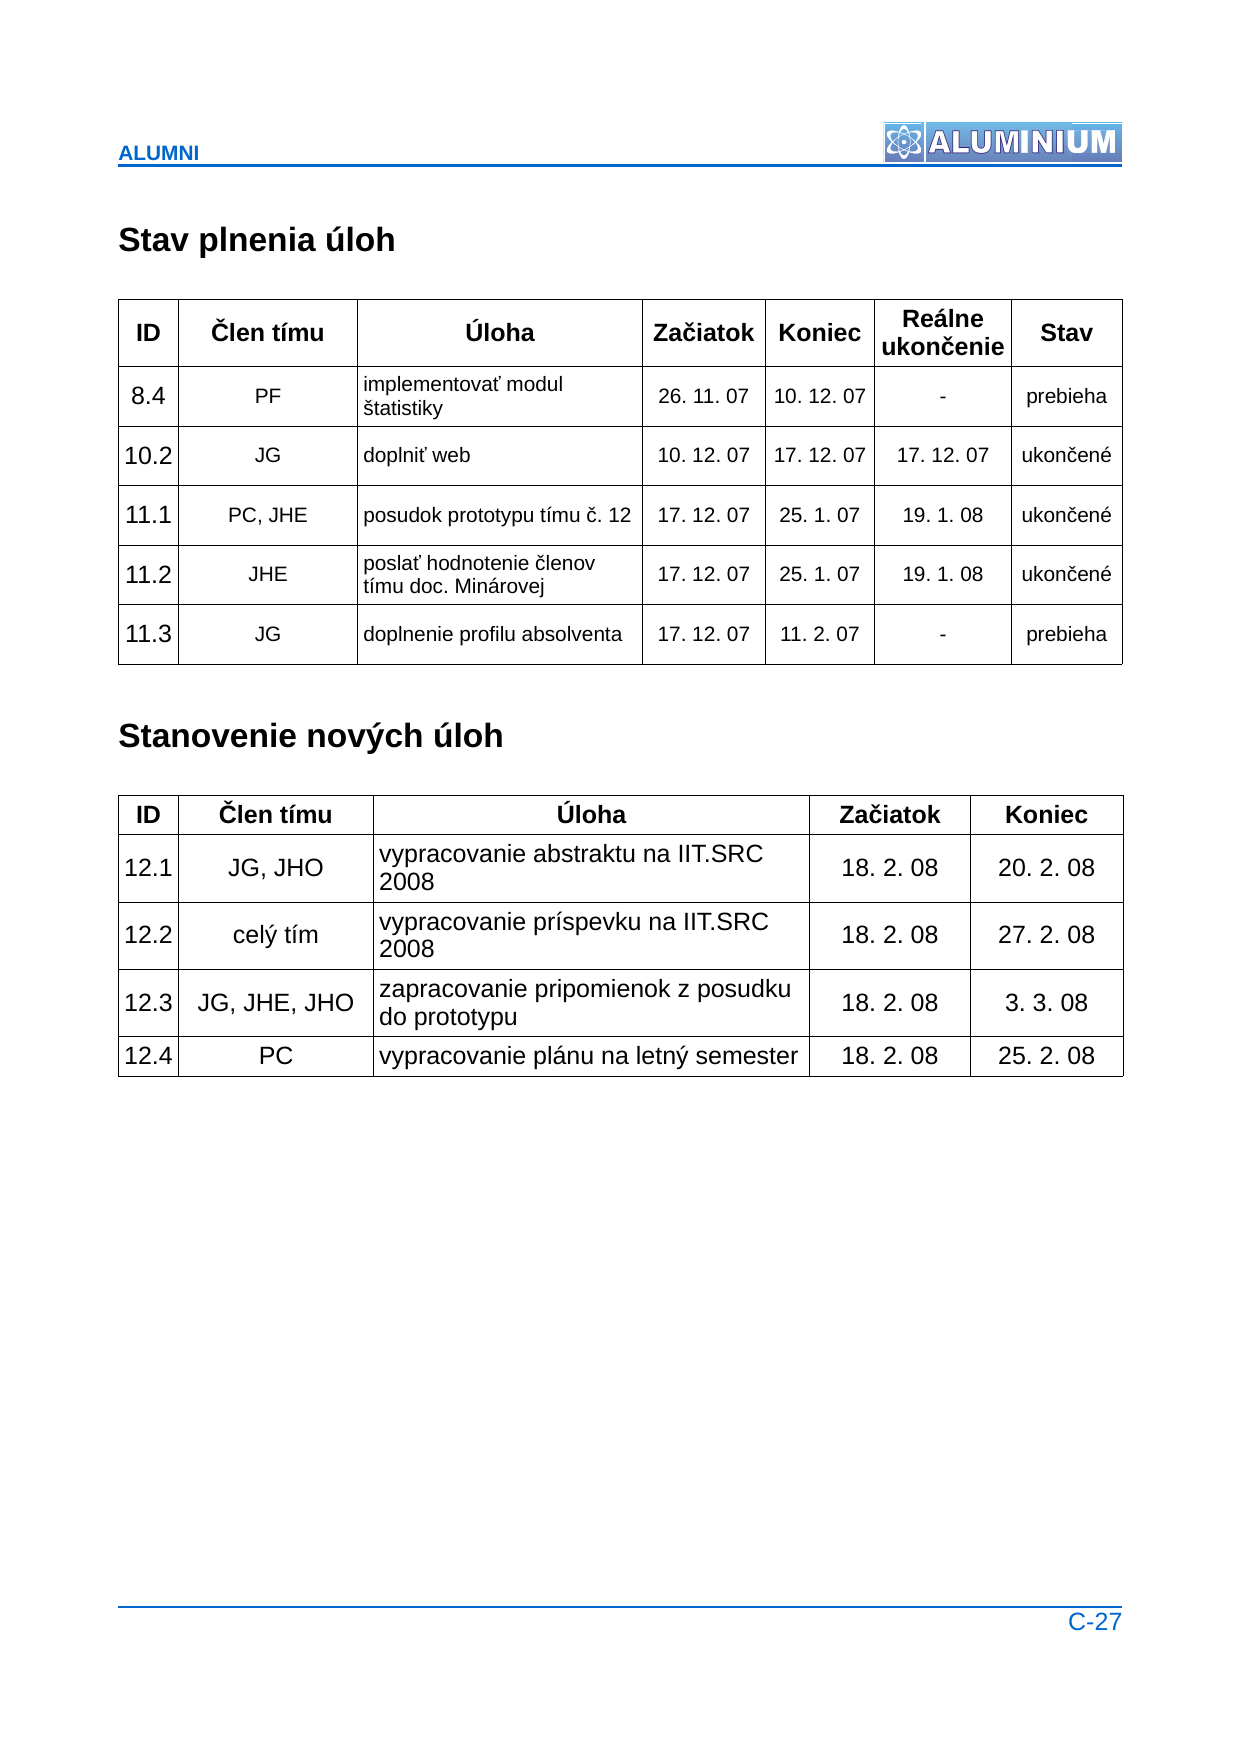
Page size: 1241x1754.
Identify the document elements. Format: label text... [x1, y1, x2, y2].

table_cell - [875, 605, 1011, 664]
table_cell vypracovanie abstraktu na IIT.SRC 2008 [374, 835, 809, 902]
table_cell 3. 3. 08 [971, 970, 1123, 1036]
table_cell 11.3 [119, 605, 178, 664]
table_cell 25. 1. 07 [766, 486, 874, 545]
table_cell 12.1 [119, 835, 178, 902]
table_cell ukončené [1012, 427, 1122, 485]
table_cell 11.2 [119, 546, 178, 604]
table_cell 18. 2. 08 [810, 970, 970, 1036]
table_header Začiatok [643, 300, 765, 366]
table_cell 11. 2. 07 [766, 605, 874, 664]
subtitle Stanovenie nových úloh [118, 717, 1122, 754]
table_cell doplnenie profilu absolventa [358, 605, 642, 664]
table_cell zapracovanie pripomienok z posudku do prototypu [374, 970, 809, 1036]
table_cell 17. 12. 07 [643, 486, 765, 545]
table_cell JHE [179, 546, 357, 604]
table_cell JG, JHO [179, 835, 373, 902]
table_header ID [119, 300, 178, 366]
table_header Reálne ukončenie [875, 300, 1011, 366]
table_cell PC [179, 1037, 373, 1076]
table_cell 8.4 [119, 367, 178, 426]
table_cell doplniť web [358, 427, 642, 485]
table_cell 10. 12. 07 [766, 367, 874, 426]
table_cell JG, JHE, JHO [179, 970, 373, 1036]
table_cell JG [179, 427, 357, 485]
table_header Úloha [358, 300, 642, 366]
table_cell 19. 1. 08 [875, 486, 1011, 545]
table_cell 11.1 [119, 486, 178, 545]
table_header Člen tímu [179, 796, 373, 834]
table_cell - [875, 367, 1011, 426]
table_cell 12.4 [119, 1037, 178, 1076]
table_cell 10.2 [119, 427, 178, 485]
table_cell prebieha [1012, 605, 1122, 664]
table_cell PC, JHE [179, 486, 357, 545]
table_cell 25. 2. 08 [971, 1037, 1123, 1076]
table_header Člen tímu [179, 300, 357, 366]
table_cell 26. 11. 07 [643, 367, 765, 426]
table_cell ukončené [1012, 546, 1122, 604]
table_cell 17. 12. 07 [766, 427, 874, 485]
table_cell 17. 12. 07 [643, 605, 765, 664]
table_cell 10. 12. 07 [643, 427, 765, 485]
table_header Začiatok [810, 796, 970, 834]
table_cell 12.3 [119, 970, 178, 1036]
table_cell prebieha [1012, 367, 1122, 426]
table_cell 12.2 [119, 903, 178, 969]
table_cell PF [179, 367, 357, 426]
table_cell vypracovanie príspevku na IIT.SRC 2008 [374, 903, 809, 969]
table_cell 18. 2. 08 [810, 835, 970, 902]
table_cell JG [179, 605, 357, 664]
table_cell vypracovanie plánu na letný semester [374, 1037, 809, 1076]
table_cell 17. 12. 07 [875, 427, 1011, 485]
table_cell poslať hodnotenie členov tímu doc. Minárovej [358, 546, 642, 604]
table_cell 20. 2. 08 [971, 835, 1123, 902]
table_cell 25. 1. 07 [766, 546, 874, 604]
subtitle Stav plnenia úloh [118, 221, 1122, 258]
table_header Koniec [971, 796, 1123, 834]
table_cell 27. 2. 08 [971, 903, 1123, 969]
table_cell celý tím [179, 903, 373, 969]
table_cell implementovať modul štatistiky [358, 367, 642, 426]
table_cell 19. 1. 08 [875, 546, 1011, 604]
table_header Stav [1012, 300, 1122, 366]
table_cell 17. 12. 07 [643, 546, 765, 604]
table_cell posudok prototypu tímu č. 12 [358, 486, 642, 545]
table_cell ukončené [1012, 486, 1122, 545]
table_header Koniec [766, 300, 874, 366]
table_cell 18. 2. 08 [810, 1037, 970, 1076]
table_cell 18. 2. 08 [810, 903, 970, 969]
table_header Úloha [374, 796, 809, 834]
table_header ID [119, 796, 178, 834]
